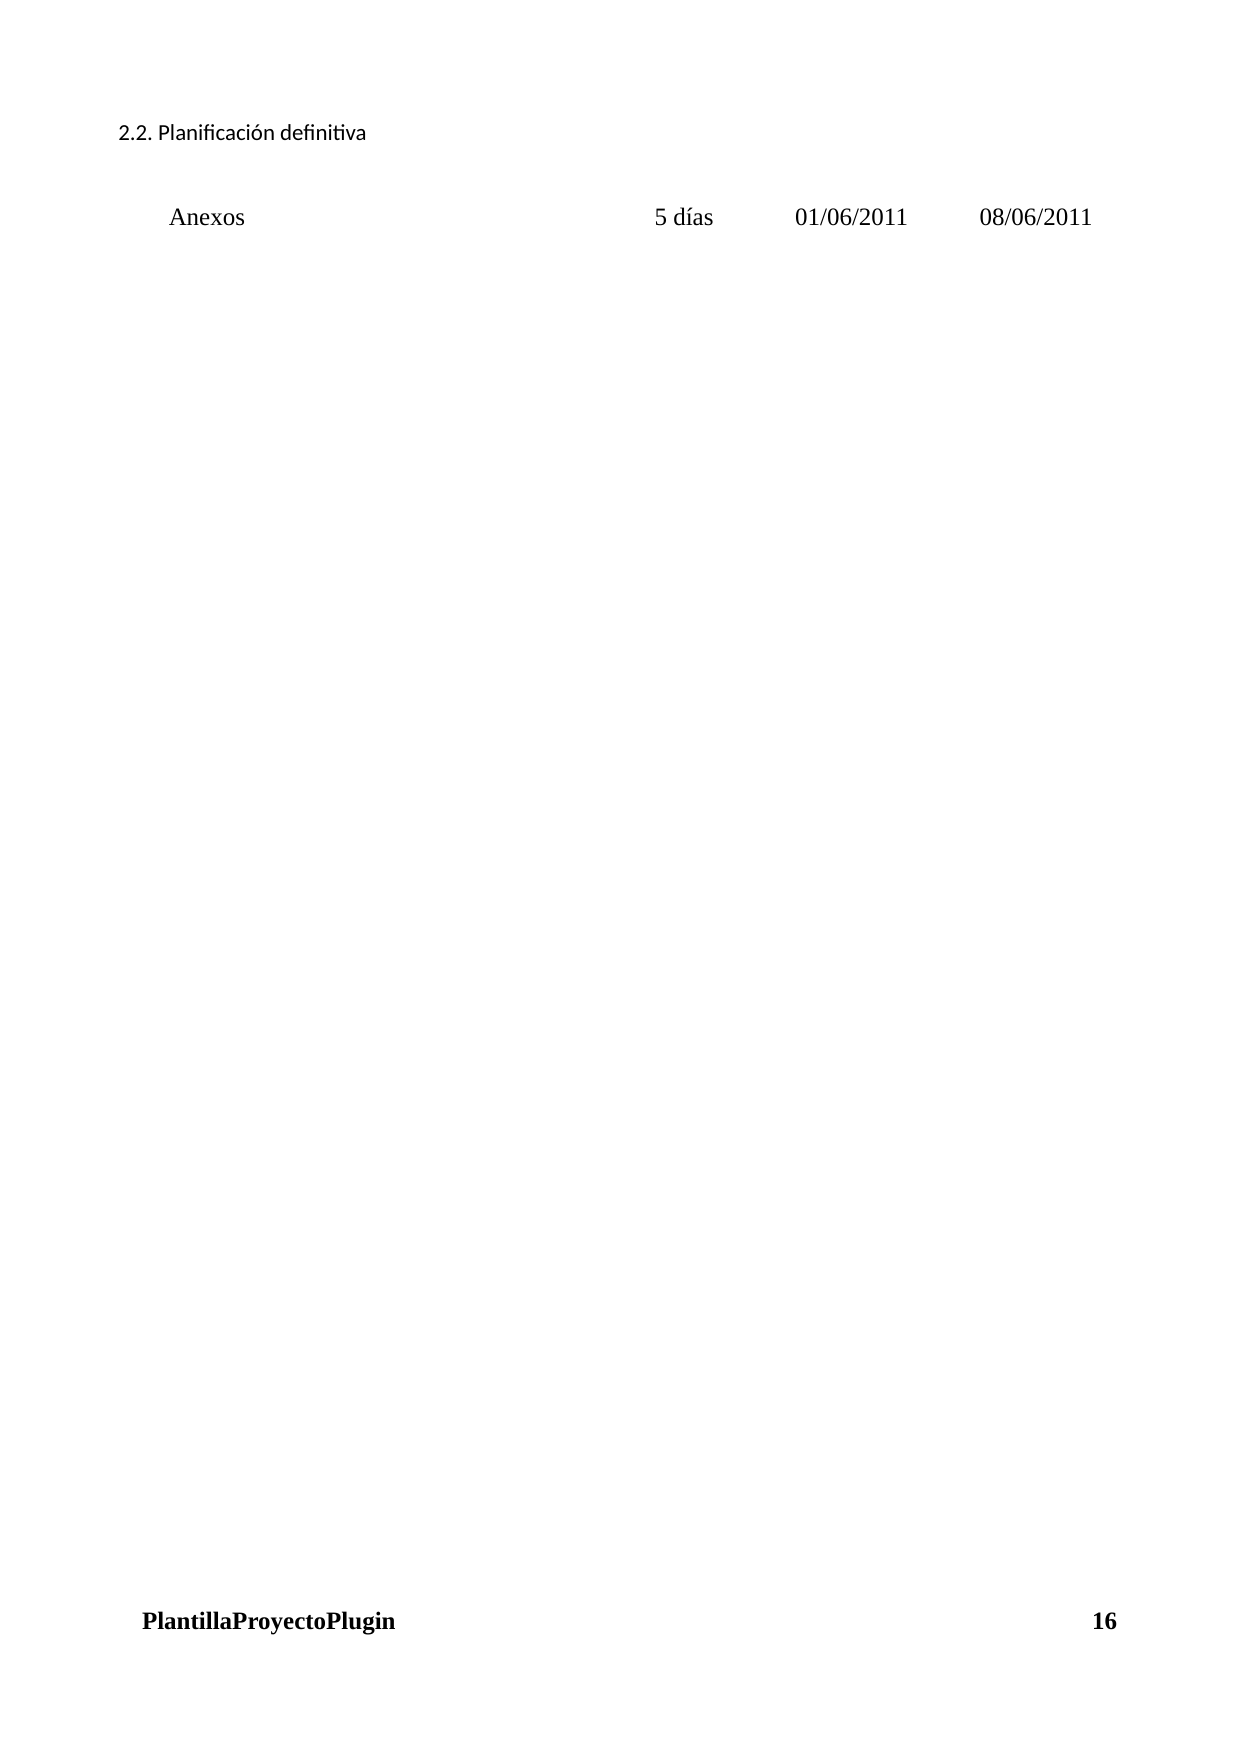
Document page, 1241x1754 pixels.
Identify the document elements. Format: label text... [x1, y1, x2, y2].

table_cell 08/06/2011 [953, 177, 1104, 231]
table_cell 01/06/2011 [768, 177, 952, 231]
table_cell 5 días [628, 177, 768, 231]
table_cell Anexos [118, 177, 627, 231]
